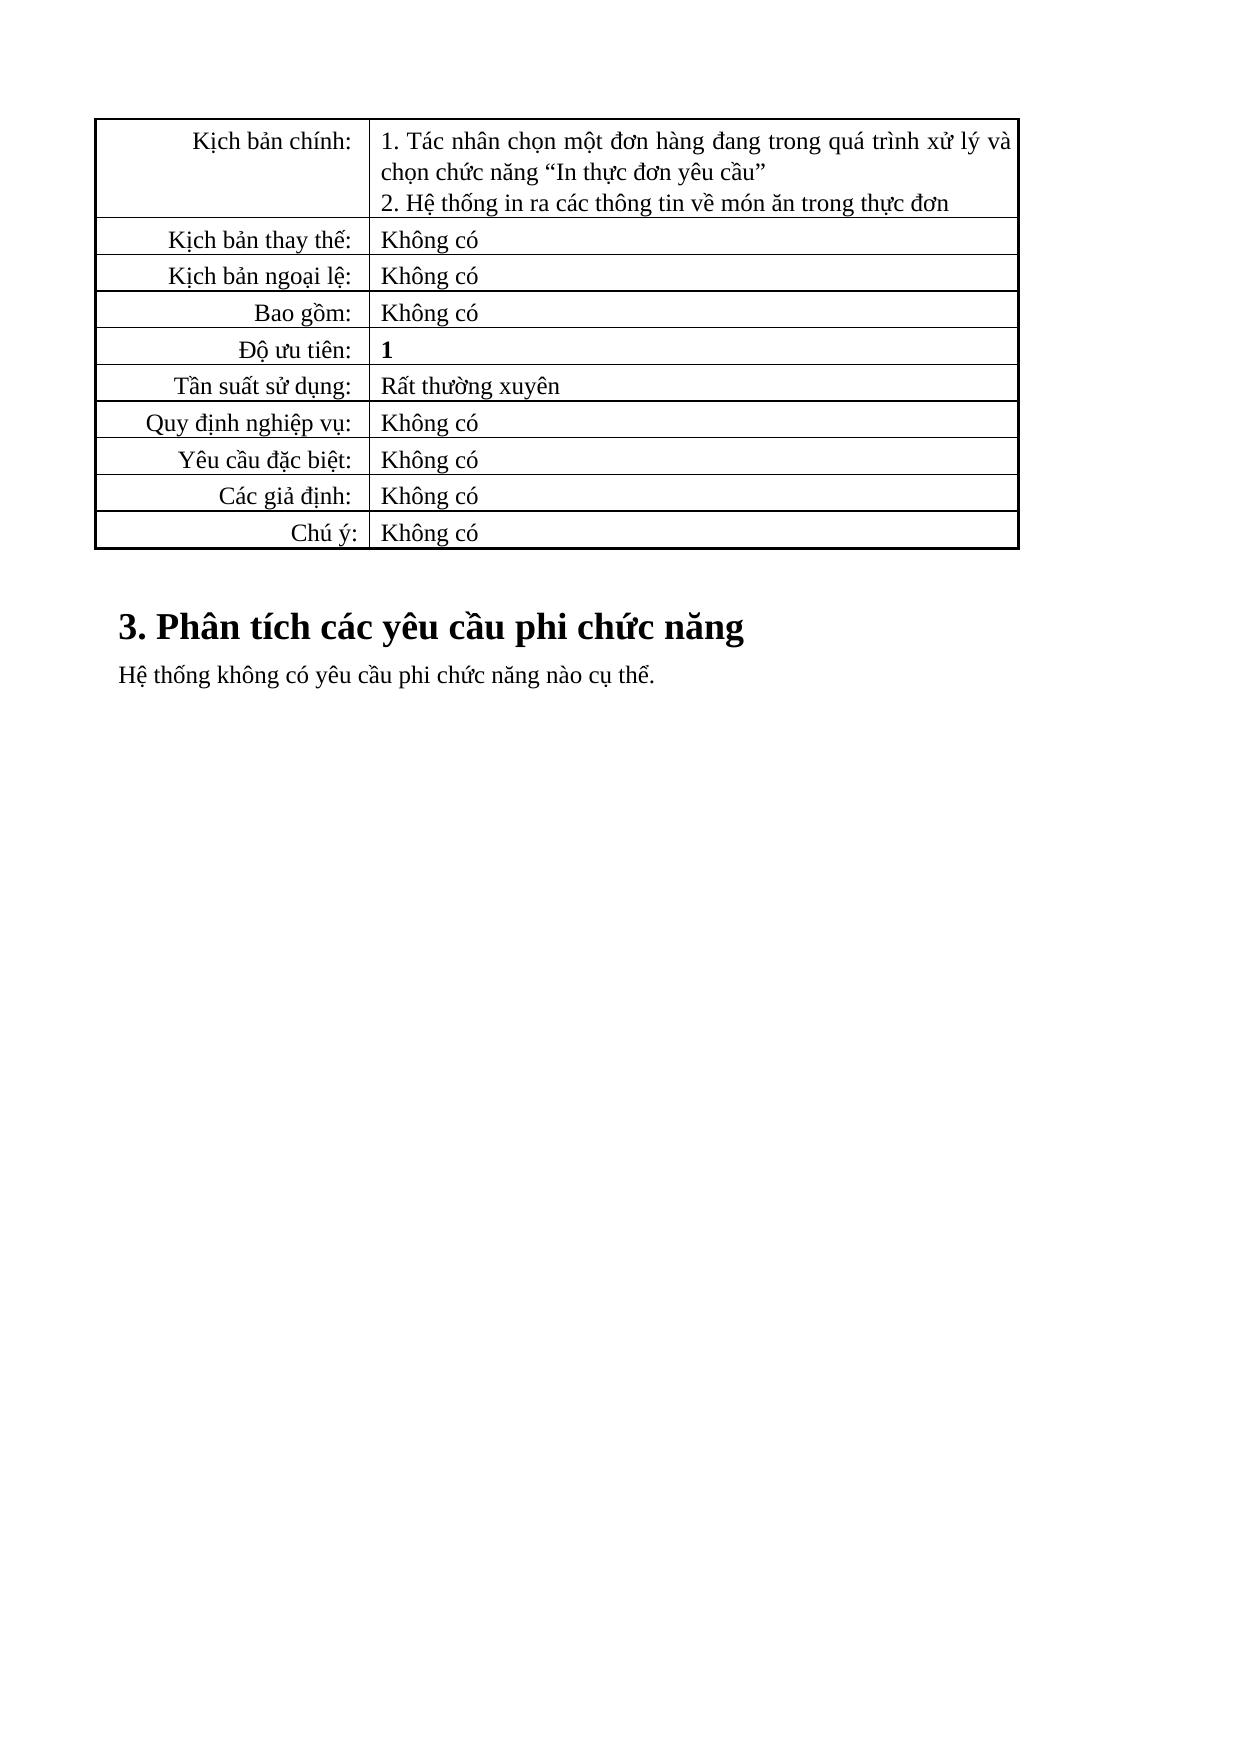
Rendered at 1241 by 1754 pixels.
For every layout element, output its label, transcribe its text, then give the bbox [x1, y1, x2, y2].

subtitle 3. Phân tích các yêu cầu phi chức năng [118, 604, 1122, 647]
table_cell Bao gồm: [97, 292, 369, 327]
table_cell 1. Tác nhân chọn một đơn hàng đang trong quá trình xử lý và chọn chức năng “In thực đơn yêu cầu” 2. Hệ thống in ra các thông tin về món ăn trong thực đơn [370, 120, 1017, 217]
table_cell Không có [370, 218, 1017, 253]
text Hệ thống không có yêu cầu phi chức năng nào cụ thể. [118, 660, 1122, 689]
table_cell Rất thường xuyên [370, 365, 1017, 400]
table_cell Không có [370, 402, 1017, 437]
table_cell Không có [370, 438, 1017, 473]
table_cell 1 [370, 328, 1017, 363]
table_cell Tần suất sử dụng: [97, 365, 369, 400]
table_cell Không có [370, 255, 1017, 290]
table_cell Kịch bản ngoại lệ: [97, 255, 369, 290]
table_cell Kịch bản thay thế: [97, 218, 369, 253]
table_cell Độ ưu tiên: [97, 328, 369, 363]
table_cell Không có [370, 475, 1017, 510]
table_cell Kịch bản chính: [97, 120, 369, 217]
table_cell Yêu cầu đặc biệt: [97, 438, 369, 473]
table_cell Không có [370, 512, 1017, 547]
table_cell Chú ý: [97, 512, 369, 547]
table_cell Không có [370, 292, 1017, 327]
table_cell Quy định nghiệp vụ: [97, 402, 369, 437]
table_cell Các giả định: [97, 475, 369, 510]
